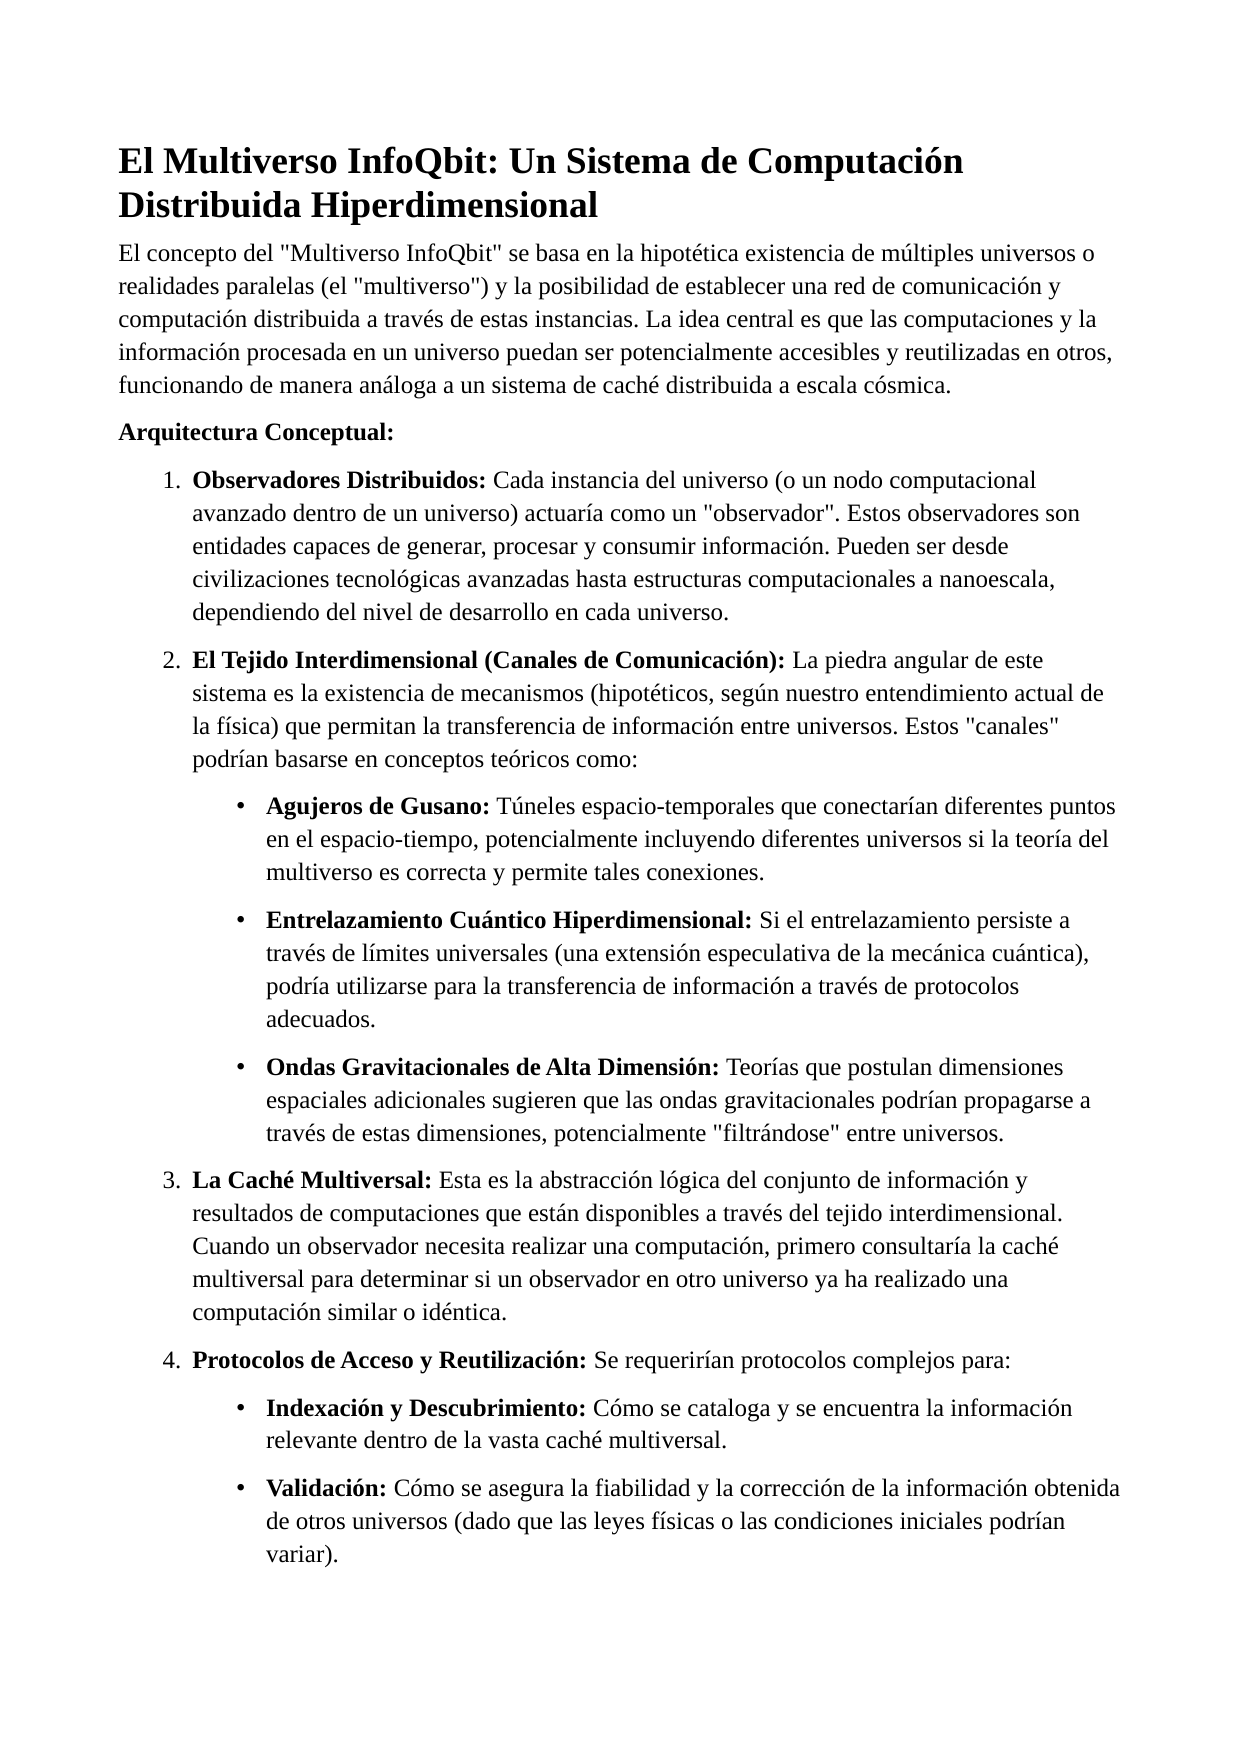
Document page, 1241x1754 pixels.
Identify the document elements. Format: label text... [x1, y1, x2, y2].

list Observadores Distribuidos: Cada instancia del universo (o un nodo computacional avanzado dentro de un universo) actuaría como un "observador". Estos observadores son entidades capaces de generar, procesar y consumir información. Pueden ser desde civilizaciones tecnológicas avanzadas hasta estructuras computacionales a nanoescala, dependiendo del nivel de desarrollo en cada universo. [162, 465, 1122, 626]
subtitle El Multiverso InfoQbit: Un Sistema de Computación Distribuida Hiperdimensional [118, 139, 1122, 225]
list Agujeros de Gusano: Túneles espacio-temporales que conectarían diferentes puntos en el espacio-tiempo, potencialmente incluyendo diferentes universos si la teoría del multiverso es correcta y permite tales conexiones. [236, 791, 1122, 886]
list La Caché Multiversal: Esta es la abstracción lógica del conjunto de información y resultados de computaciones que están disponibles a través del tejido interdimensional. Cuando un observador necesita realizar una computación, primero consultaría la caché multiversal para determinar si un observador en otro universo ya ha realizado una computación similar o idéntica. [162, 1165, 1122, 1326]
list El Tejido Interdimensional (Canales de Comunicación): La piedra angular de este sistema es la existencia de mecanismos (hipotéticos, según nuestro entendimiento actual de la física) que permitan la transferencia de información entre universos. Estos "canales" podrían basarse en conceptos teóricos como: [162, 645, 1122, 772]
text Arquitectura Conceptual: [118, 417, 1122, 446]
list Entrelazamiento Cuántico Hiperdimensional: Si el entrelazamiento persiste a través de límites universales (una extensión especulativa de la mecánica cuántica), podría utilizarse para la transferencia de información a través de protocolos adecuados. [236, 905, 1122, 1033]
list Validación: Cómo se asegura la fiabilidad y la corrección de la información obtenida de otros universos (dado que las leyes físicas o las condiciones iniciales podrían variar). [236, 1473, 1122, 1568]
list Indexación y Descubrimiento: Cómo se cataloga y se encuentra la información relevante dentro de la vasta caché multiversal. [236, 1393, 1122, 1454]
list Ondas Gravitacionales de Alta Dimensión: Teorías que postulan dimensiones espaciales adicionales sugieren que las ondas gravitacionales podrían propagarse a través de estas dimensiones, potencialmente "filtrándose" entre universos. [236, 1052, 1122, 1146]
list Protocolos de Acceso y Reutilización: Se requerirían protocolos complejos para: [162, 1345, 1122, 1374]
text El concepto del "Multiverso InfoQbit" se basa en la hipotética existencia de múltiples universos o realidades paralelas (el "multiverso") y la posibilidad de establecer una red de comunicación y computación distribuida a través de estas instancias. La idea central es que las computaciones y la información procesada en un universo puedan ser potencialmente accesibles y reutilizadas en otros, funcionando de manera análoga a un sistema de caché distribuida a escala cósmica. [118, 238, 1122, 398]
